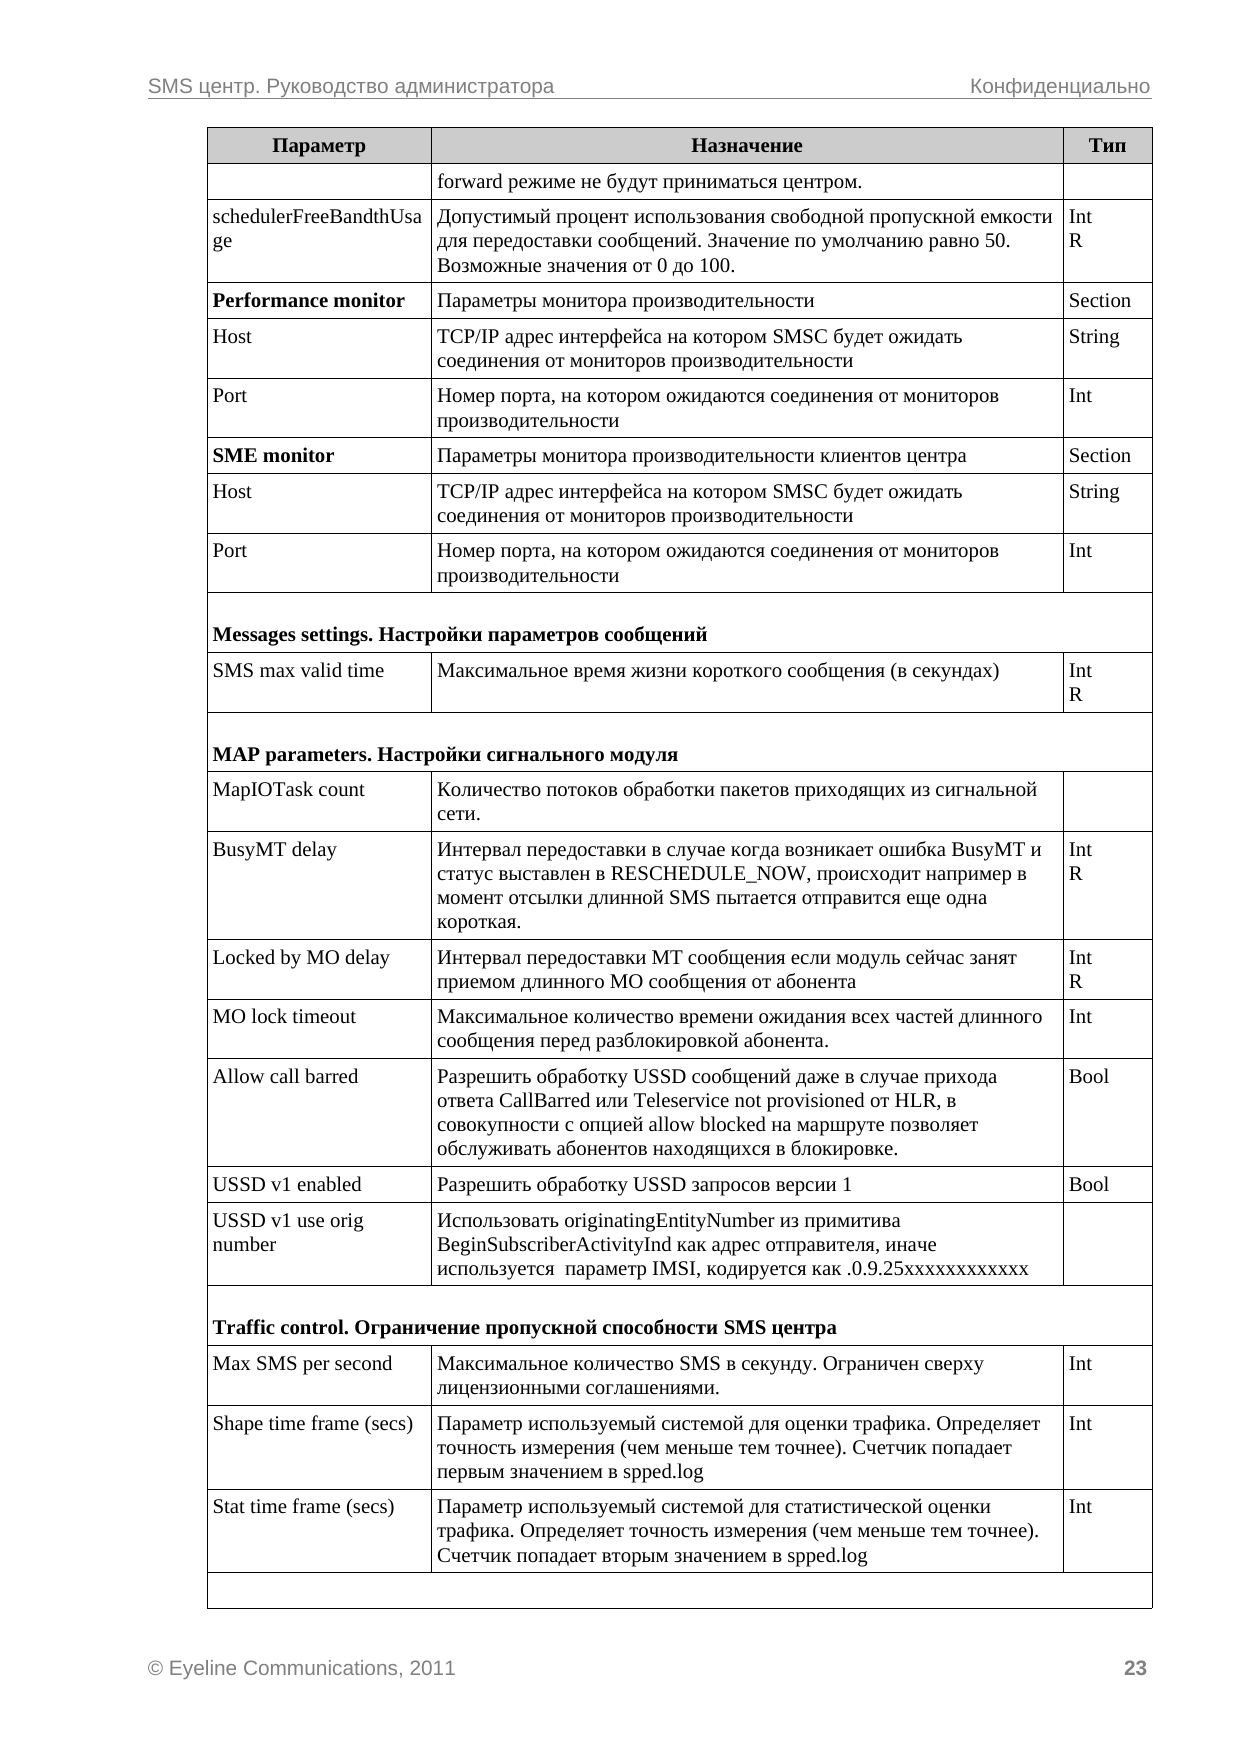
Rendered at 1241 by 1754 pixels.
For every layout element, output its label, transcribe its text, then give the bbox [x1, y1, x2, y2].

table_cell USSD v1 enabled [208, 1167, 431, 1202]
table_cell Допустимый процент использования свободной пропускной емкости для передоставки сообщений. Значение по умолчанию равно 50. Возможные значения от 0 до 100. [432, 200, 1063, 282]
table_cell Max SMS per second [208, 1346, 431, 1405]
table_header Параметр [208, 128, 431, 163]
table_cell Host [208, 474, 431, 533]
table_cell Port [208, 379, 431, 437]
table_header Назначение [432, 128, 1063, 163]
table_cell Максимальное время жизни короткого сообщения (в секундах) [432, 653, 1063, 712]
table_cell USSD v1 use orig number [208, 1203, 431, 1285]
table_cell Performance monitor [208, 283, 431, 318]
table_cell [208, 164, 431, 198]
table_cell Параметры монитора производительности [432, 283, 1063, 318]
table_cell [208, 1573, 1152, 1608]
table_cell BusyMT delay [208, 832, 431, 939]
table_cell Host [208, 319, 431, 378]
table_cell Максимальное количество SMS в секунду. Ограничен сверху лицензионными соглашениями. [432, 1346, 1063, 1405]
table_cell forward режиме не будут приниматься центром. [432, 164, 1063, 198]
table_cell Int [1064, 534, 1152, 592]
table_cell String [1064, 474, 1152, 533]
table_cell Locked by MO delay [208, 940, 431, 998]
table_cell SMS max valid time [208, 653, 431, 712]
table_cell Stat time frame (secs) [208, 1490, 431, 1572]
table_cell Параметр используемый системой для статистической оценки трафика. Определяет точность измерения (чем меньше тем точнее). Счетчик попадает вторым значением в spped.log [432, 1490, 1063, 1572]
table_header Тип [1064, 128, 1152, 163]
table_cell Int R [1064, 832, 1152, 939]
table_cell Интервал передоставки в случае когда возникает ошибка BusyMT и статус выставлен в RESCHEDULE_NOW, происходит например в момент отсылки длинной SMS пытается отправится еще одна короткая. [432, 832, 1063, 939]
table_cell Int R [1064, 653, 1152, 712]
table_cell Int [1064, 1346, 1152, 1405]
table_cell schedulerFreeBandthUsage [208, 200, 431, 282]
table_cell MAP parameters. Настройки сигнального модуля [208, 713, 1152, 771]
table_cell Allow call barred [208, 1059, 431, 1166]
table_cell String [1064, 319, 1152, 378]
table_cell Номер порта, на котором ожидаются соединения от мониторов производительности [432, 534, 1063, 592]
table_cell Параметры монитора производительности клиентов центра [432, 438, 1063, 473]
table_cell Bool [1064, 1167, 1152, 1202]
table_cell [1064, 1203, 1152, 1285]
table_cell Номер порта, на котором ожидаются соединения от мониторов производительности [432, 379, 1063, 437]
table_cell TCP/IP адрес интерфейса на котором SMSC будет ожидать соединения от мониторов производительности [432, 319, 1063, 378]
table_cell Int [1064, 1000, 1152, 1058]
table_cell Максимальное количество времени ожидания всех частей длинного сообщения перед разблокировкой абонента. [432, 1000, 1063, 1058]
table_cell [1064, 772, 1152, 831]
table_cell Использовать originatingEntityNumber из примитива BeginSubscriberActivityInd как адрес отправителя, иначе используется параметр IMSI, кодируется как .0.9.25xxxxxxxxxxxx [432, 1203, 1063, 1285]
table_cell [1064, 164, 1152, 198]
table_cell MapIOTask count [208, 772, 431, 831]
table_cell Int R [1064, 940, 1152, 998]
table_cell MO lock timeout [208, 1000, 431, 1058]
table_cell Int [1064, 1406, 1152, 1488]
table_cell Интервал передоставки MT сообщения если модуль сейчас занят приемом длинного MO сообщения от абонента [432, 940, 1063, 998]
table_cell Int R [1064, 200, 1152, 282]
table_cell Int [1064, 379, 1152, 437]
table_cell Section [1064, 283, 1152, 318]
table_cell TCP/IP адрес интерфейса на котором SMSC будет ожидать соединения от мониторов производительности [432, 474, 1063, 533]
table_cell Port [208, 534, 431, 592]
table_cell Traffic control. Ограничение пропускной способности SMS центра [208, 1286, 1152, 1345]
table_cell Разрешить обработку USSD запросов версии 1 [432, 1167, 1063, 1202]
table_cell Параметр используемый системой для оценки трафика. Определяет точность измерения (чем меньше тем точнее). Счетчик попадает первым значением в spped.log [432, 1406, 1063, 1488]
table_cell Разрешить обработку USSD сообщений даже в случае прихода ответа CallBarred или Teleservice not provisioned от HLR, в совокупности с опцией allow blocked на маршруте позволяет обслуживать абонентов находящихся в блокировке. [432, 1059, 1063, 1166]
table_cell Количество потоков обработки пакетов приходящих из сигнальной сети. [432, 772, 1063, 831]
table_cell Shape time frame (secs) [208, 1406, 431, 1488]
table_cell Messages settings. Настройки параметров сообщений [208, 593, 1152, 652]
table_cell Bool [1064, 1059, 1152, 1166]
table_cell SME monitor [208, 438, 431, 473]
table_cell Int [1064, 1490, 1152, 1572]
table_cell Section [1064, 438, 1152, 473]
